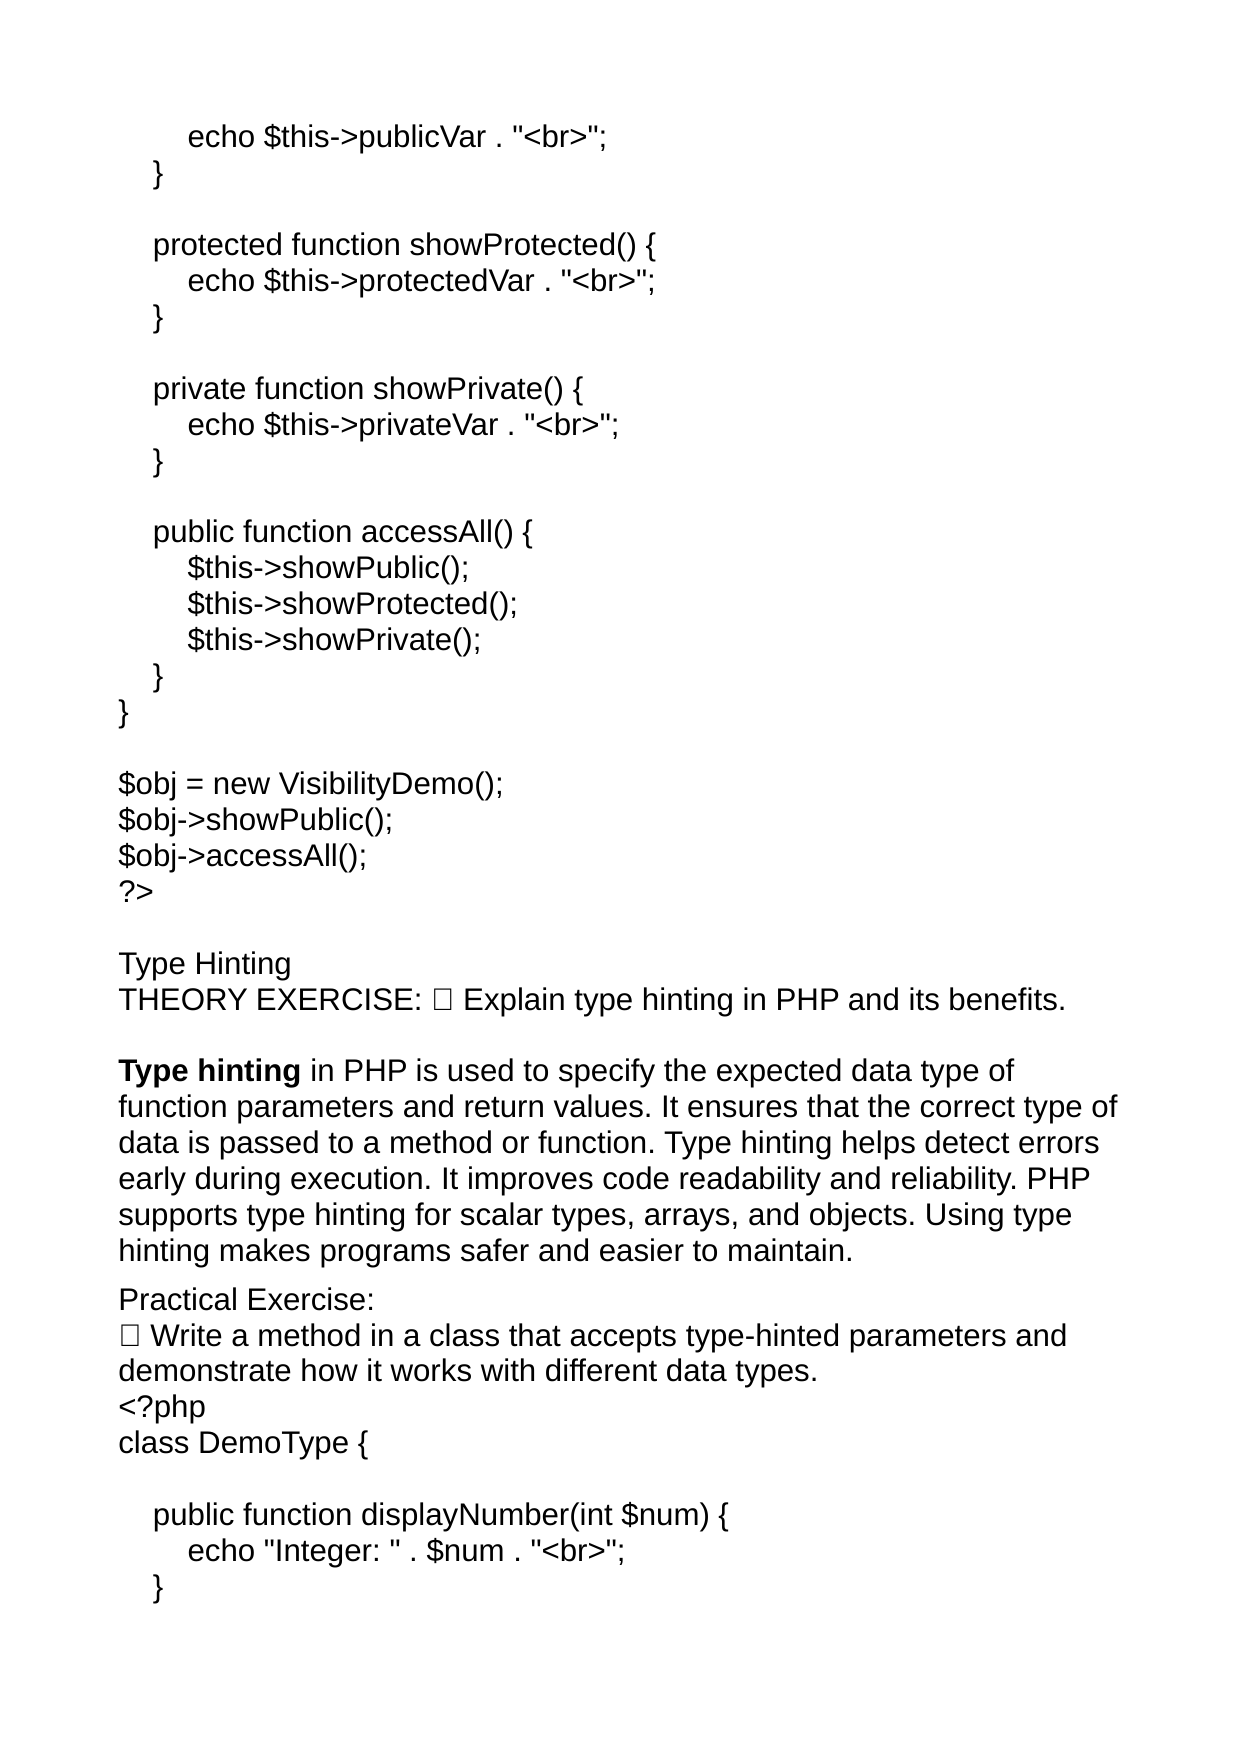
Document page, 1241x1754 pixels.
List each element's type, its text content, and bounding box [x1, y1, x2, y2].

text <?php [118, 1388, 1122, 1424]
text echo "Integer: " . $num . "<br>"; [118, 1532, 1122, 1568]
text $obj->showPublic(); [118, 801, 1122, 837]
text Practical Exercise: [118, 1281, 1122, 1317]
text } [118, 657, 1122, 693]
text } [118, 154, 1122, 190]
text echo $this->protectedVar . "<br>"; [118, 262, 1122, 298]
text } [118, 1568, 1122, 1604]
text  Write a method in a class that accepts type-hinted parameters and demonstrate how it works with different data types. [118, 1317, 1122, 1388]
text public function accessAll() { [118, 513, 1122, 549]
text ?> [118, 873, 1122, 909]
text Type Hinting [118, 945, 1122, 981]
text $obj = new VisibilityDemo(); [118, 765, 1122, 801]
text private function showPrivate() { [118, 370, 1122, 406]
text class DemoType { [118, 1424, 1122, 1460]
text $obj->accessAll(); [118, 837, 1122, 873]
text } [118, 298, 1122, 334]
text public function displayNumber(int $num) { [118, 1496, 1122, 1532]
text } [118, 442, 1122, 477]
text protected function showProtected() { [118, 226, 1122, 262]
text Type hinting in PHP is used to specify the expected data type of function parameters and return values. It ensures that the correct type of data is passed to a method or function. Type hinting helps detect errors early during execution. It improves code readability and reliability. PHP supports type hinting for scalar types, arrays, and objects. Using type hinting makes programs safer and easier to maintain. [118, 1052, 1122, 1268]
text $this->showPrivate(); [118, 621, 1122, 657]
text THEORY EXERCISE:  Explain type hinting in PHP and its benefits. [118, 981, 1122, 1017]
text } [118, 693, 1122, 729]
text echo $this->privateVar . "<br>"; [118, 406, 1122, 442]
text $this->showPublic(); [118, 549, 1122, 585]
text echo $this->publicVar . "<br>"; [118, 118, 1122, 154]
text $this->showProtected(); [118, 585, 1122, 621]
